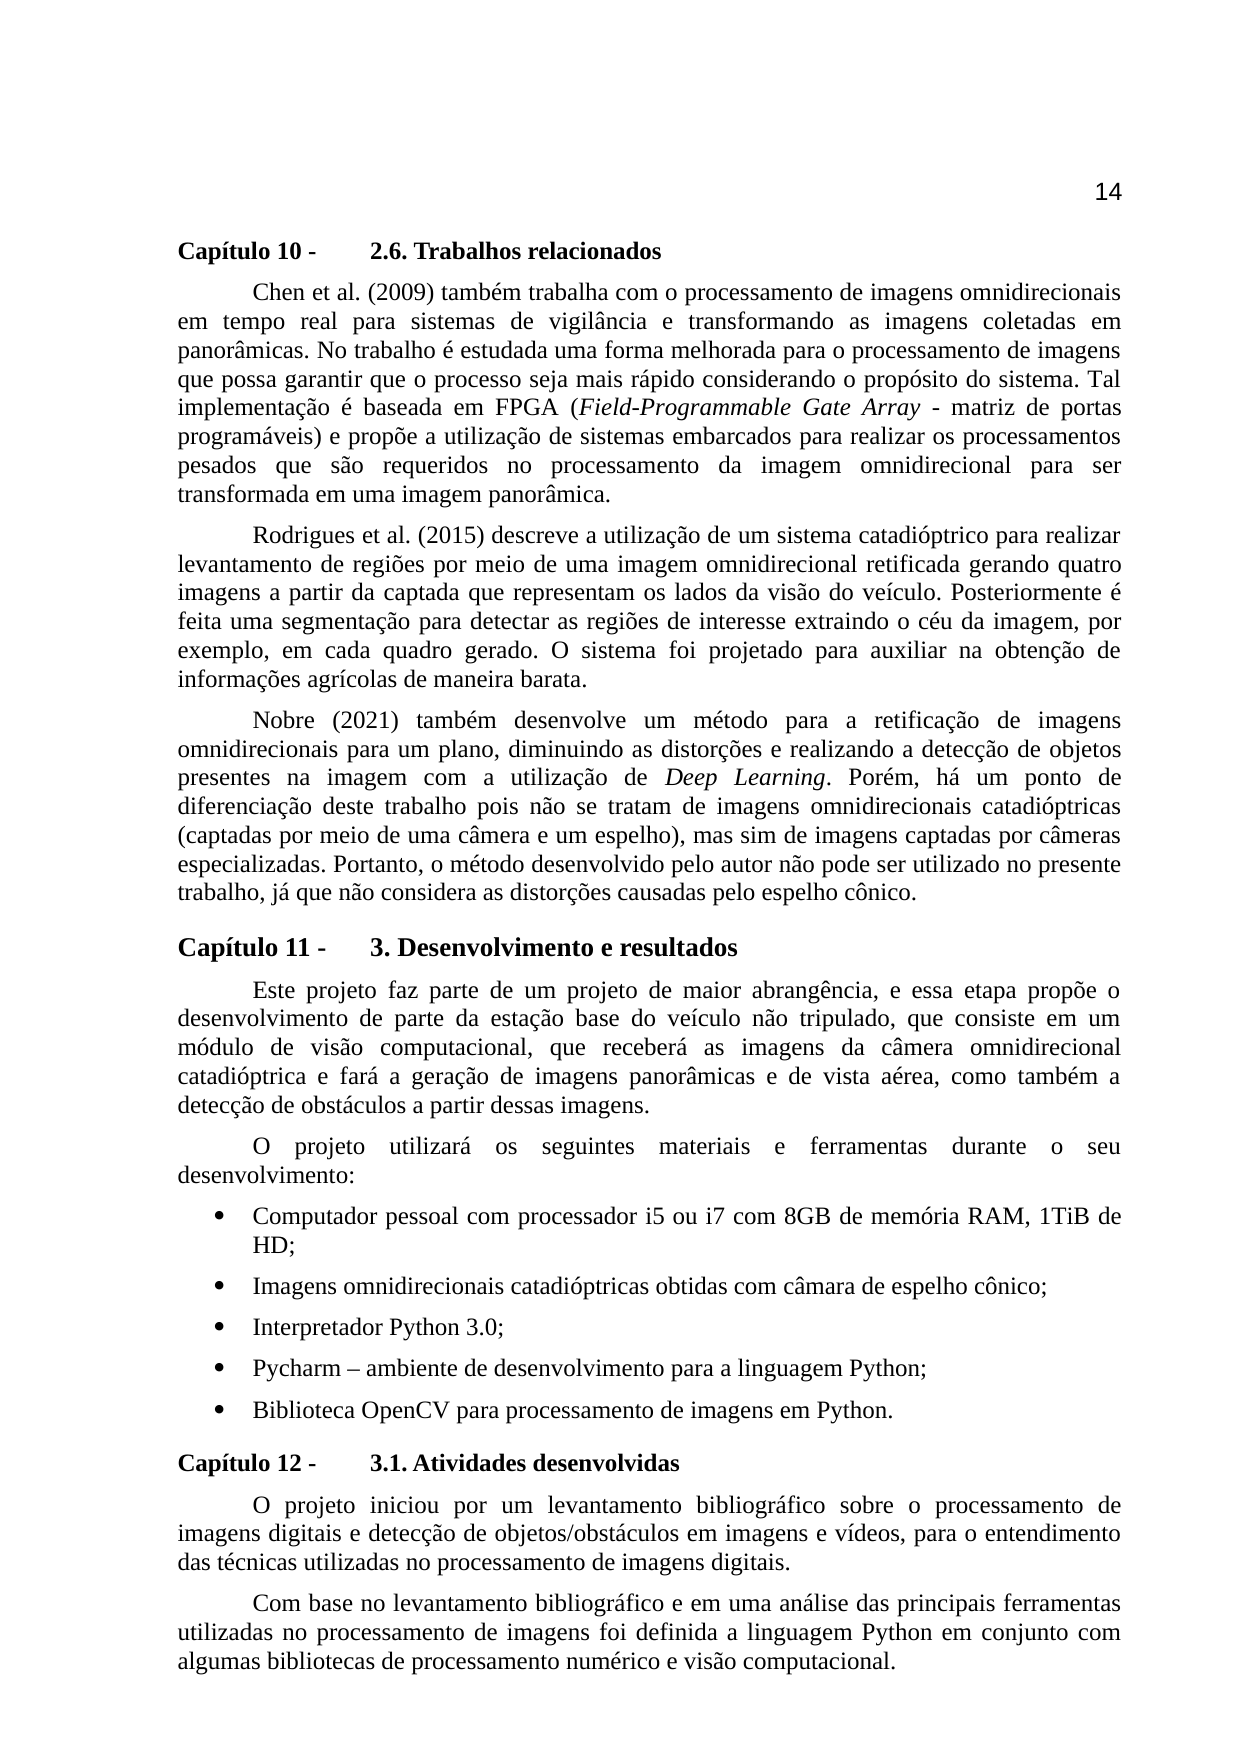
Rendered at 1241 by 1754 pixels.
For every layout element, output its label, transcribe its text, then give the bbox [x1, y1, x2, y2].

list Imagens omnidirecionais catadióptricas obtidas com câmara de espelho cônico; [215, 1271, 1122, 1300]
list Computador pessoal com processador i5 ou i7 com 8GB de memória RAM, 1TiB de HD; [215, 1201, 1122, 1258]
text Este projeto faz parte de um projeto de maior abrangência, e essa etapa propõe o desenvolvimento de parte da estação base do veículo não tripulado, que consiste em um módulo de visão computacional, que receberá as imagens da câmera omnidirecional catadióptrica e fará a geração de imagens panorâmicas e de vista aérea, como também a detecção de obstáculos a partir dessas imagens. [177, 975, 1122, 1118]
text Chen et al. (2009) também trabalha com o processamento de imagens omnidirecionais em tempo real para sistemas de vigilância e transformando as imagens coletadas em panorâmicas. No trabalho é estudada uma forma melhorada para o processamento de imagens que possa garantir que o processo seja mais rápido considerando o propósito do sistema. Tal implementação é baseada em FPGA (Field-Programmable Gate Array - matriz de portas programáveis) e propõe a utilização de sistemas embarcados para realizar os processamentos pesados que são requeridos no processamento da imagem omnidirecional para ser transformada em uma imagem panorâmica. [177, 277, 1122, 507]
list Biblioteca OpenCV para processamento de imagens em Python. [215, 1395, 1122, 1423]
text Nobre (2021) também desenvolve um método para a retificação de imagens omnidirecionais para um plano, diminuindo as distorções e realizando a detecção de objetos presentes na imagem com a utilização de Deep Learning. Porém, há um ponto de diferenciação deste trabalho pois não se tratam de imagens omnidirecionais catadióptricas (captadas por meio de uma câmera e um espelho), mas sim de imagens captadas por câmeras especializadas. Portanto, o método desenvolvido pelo autor não pode ser utilizado no presente trabalho, já que não considera as distorções causadas pelo espelho cônico. [177, 705, 1122, 906]
subtitle 2.6. Trabalhos relacionados [177, 236, 1122, 265]
text Com base no levantamento bibliográfico e em uma análise das principais ferramentas utilizadas no processamento de imagens foi definida a linguagem Python em conjunto com algumas bibliotecas de processamento numérico e visão computacional. [177, 1588, 1122, 1675]
subtitle 3.1. Atividades desenvolvidas [177, 1448, 1122, 1477]
list Interpretador Python 3.0; [215, 1312, 1122, 1341]
subtitle 3. Desenvolvimento e resultados [177, 931, 1122, 962]
text O projeto utilizará os seguintes materiais e ferramentas durante o seu desenvolvimento: [177, 1131, 1122, 1188]
text O projeto iniciou por um levantamento bibliográfico sobre o processamento de imagens digitais e detecção de objetos/obstáculos em imagens e vídeos, para o entendimento das técnicas utilizadas no processamento de imagens digitais. [177, 1490, 1122, 1576]
list Pycharm – ambiente de desenvolvimento para a linguagem Python; [215, 1353, 1122, 1382]
text Rodrigues et al. (2015) descreve a utilização de um sistema catadióptrico para realizar levantamento de regiões por meio de uma imagem omnidirecional retificada gerando quatro imagens a partir da captada que representam os lados da visão do veículo. Posteriormente é feita uma segmentação para detectar as regiões de interesse extraindo o céu da imagem, por exemplo, em cada quadro gerado. O sistema foi projetado para auxiliar na obtenção de informações agrícolas de maneira barata. [177, 520, 1122, 692]
